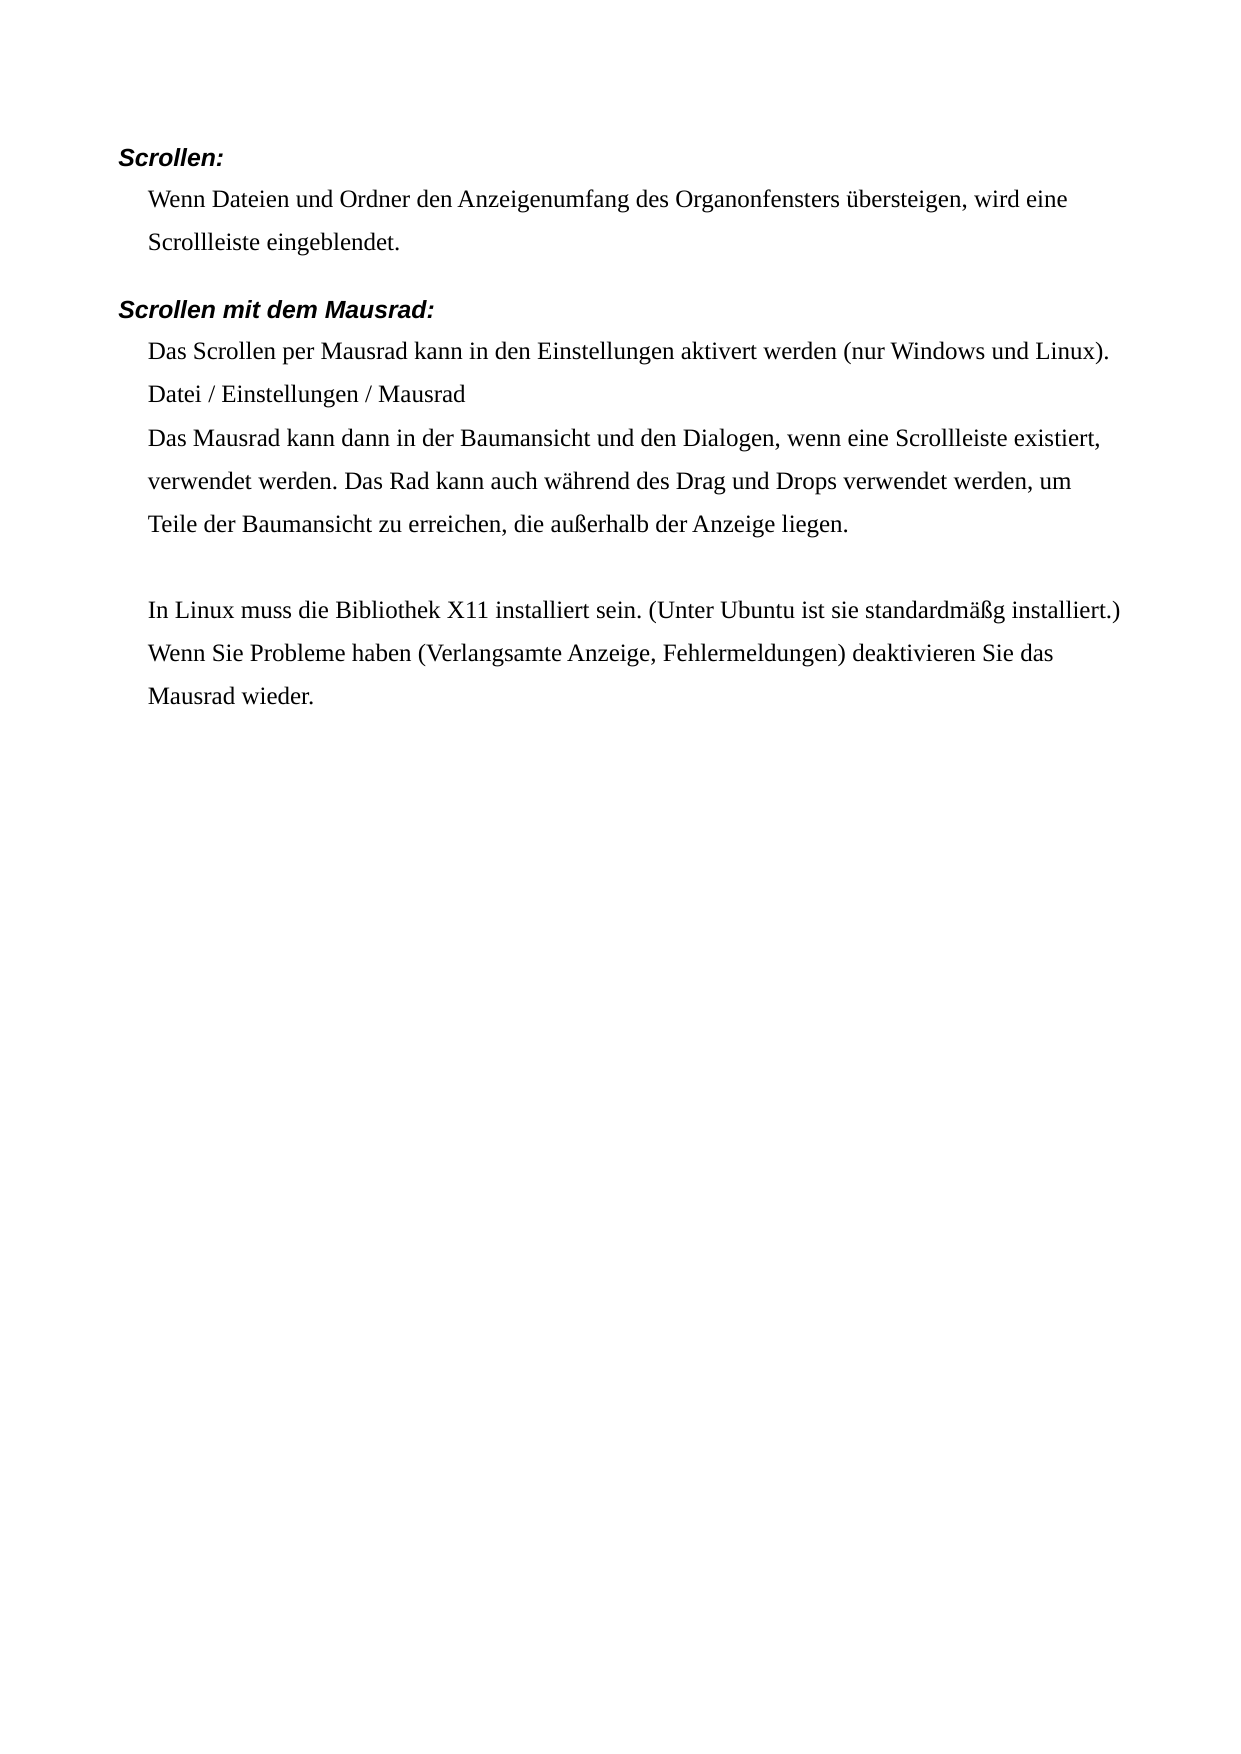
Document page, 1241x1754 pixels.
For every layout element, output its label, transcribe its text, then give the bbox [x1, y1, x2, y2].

text Das Mausrad kann dann in der Baumansicht und den Dialogen, wenn eine Scrollleiste existiert, verwendet werden. Das Rad kann auch während des Drag und Drops verwendet werden, um Teile der Baumansicht zu erreichen, die außerhalb der Anzeige liegen. [148, 423, 1122, 538]
text Datei / Einstellungen / Mausrad [148, 379, 1122, 408]
text Wenn Sie Probleme haben (Verlangsamte Anzeige, Fehlermeldungen) deaktivieren Sie das Mausrad wieder. [148, 638, 1122, 710]
subtitle Scrollen mit dem Mausrad: [118, 295, 1122, 324]
text Das Scrollen per Mausrad kann in den Einstellungen aktivert werden (nur Windows und Linux). [148, 336, 1122, 365]
text Wenn Dateien und Ordner den Anzeigenumfang des Organonfensters übersteigen, wird eine Scrollleiste eingeblendet. [148, 184, 1122, 256]
subtitle Scrollen: [118, 143, 1122, 172]
text In Linux muss die Bibliothek X11 installiert sein. (Unter Ubuntu ist sie standardmäßg installiert.) [148, 595, 1122, 624]
